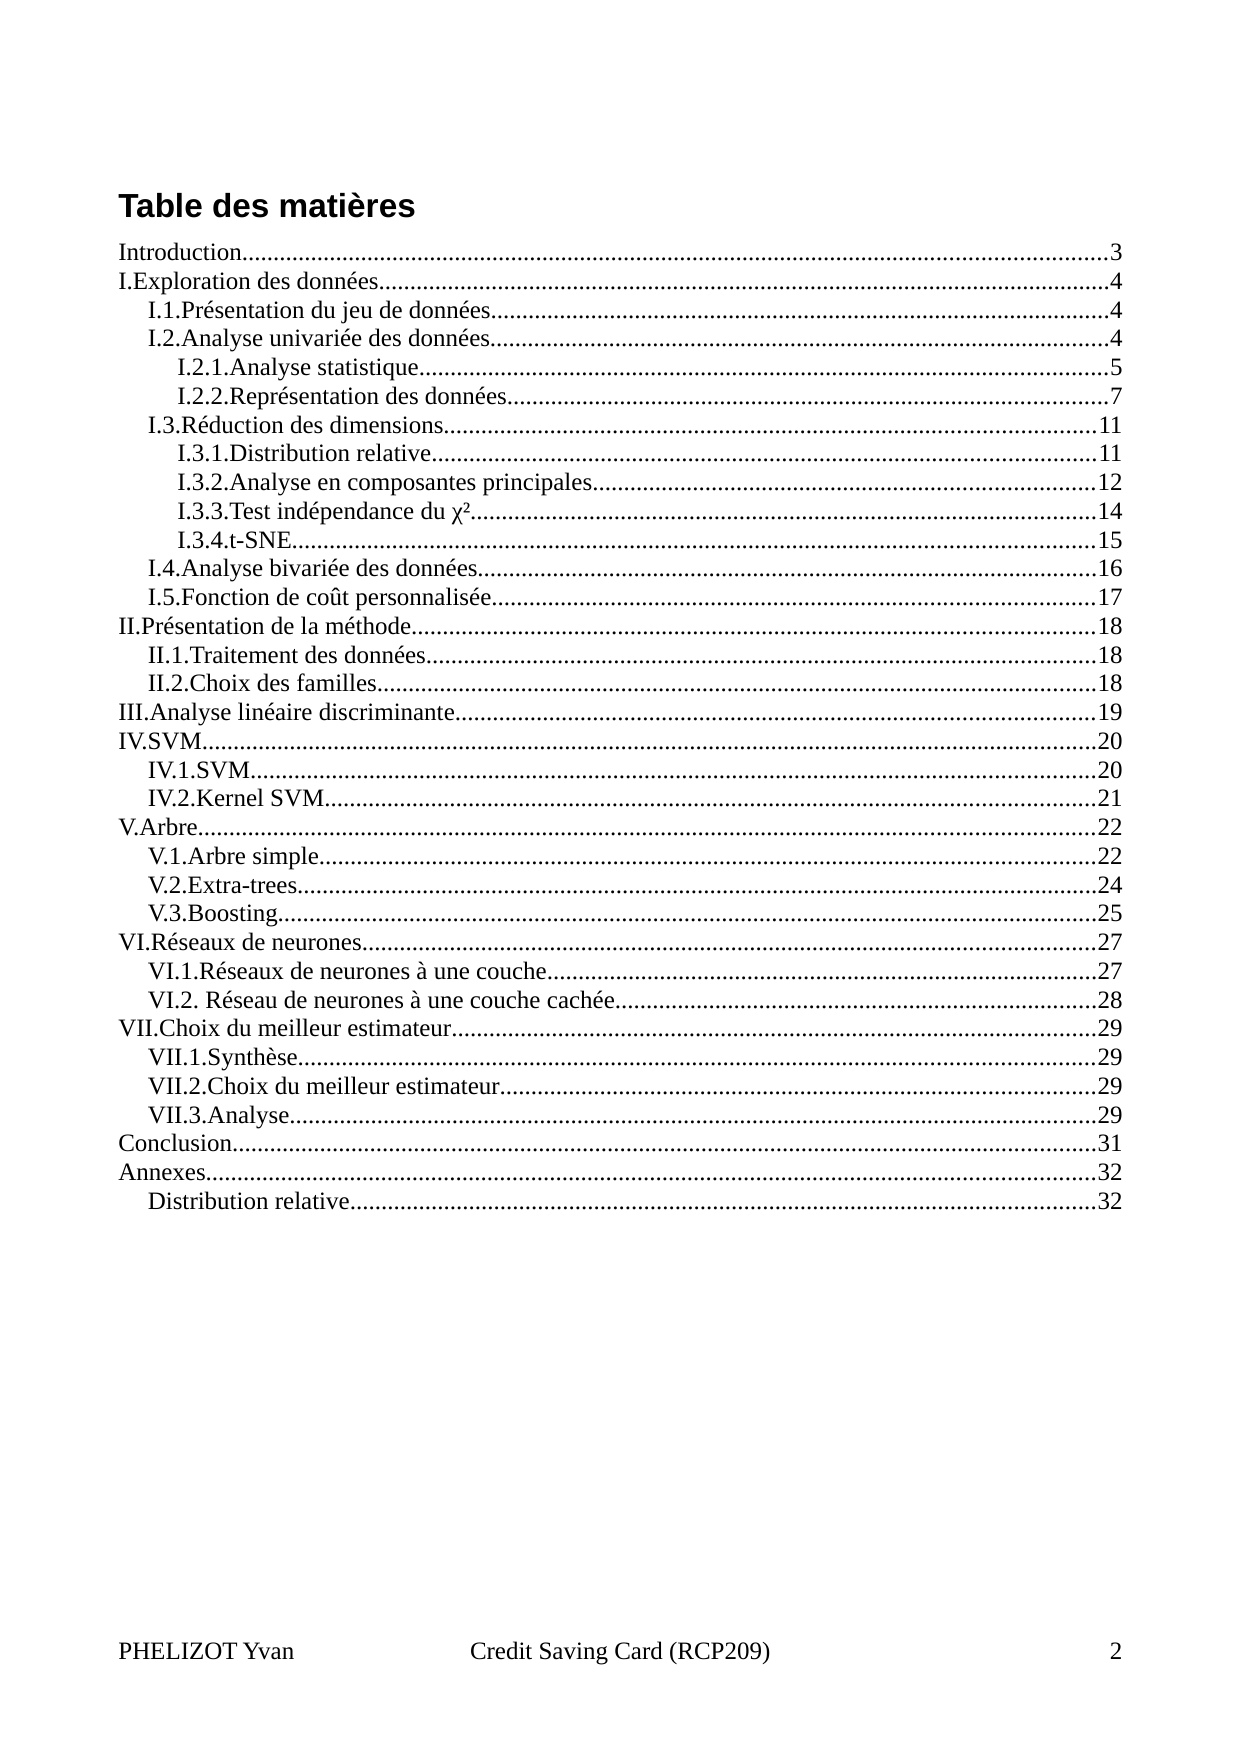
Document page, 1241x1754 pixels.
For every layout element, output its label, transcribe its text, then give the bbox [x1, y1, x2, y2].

text II.2.Choix des familles 18 [148, 668, 1122, 697]
text I.2.Analyse univariée des données 4 [148, 323, 1122, 352]
text VI.Réseaux de neurones 27 [118, 927, 1122, 956]
text VII.Choix du meilleur estimateur 29 [118, 1013, 1122, 1042]
text I.2.1.Analyse statistique 5 [177, 352, 1122, 381]
text IV.SVM 20 [118, 726, 1122, 755]
text I.2.2.Représentation des données 7 [177, 381, 1122, 410]
text III.Analyse linéaire discriminante 19 [118, 697, 1122, 726]
text II.1.Traitement des données 18 [148, 640, 1122, 668]
text IV.2.Kernel SVM 21 [148, 783, 1122, 812]
text Introduction 3 [118, 237, 1122, 266]
text VI.2. Réseau de neurones à une couche cachée 28 [148, 985, 1122, 1013]
text I.4.Analyse bivariée des données 16 [148, 553, 1122, 582]
text VII.2.Choix du meilleur estimateur 29 [148, 1071, 1122, 1100]
text IV.1.SVM 20 [148, 755, 1122, 783]
text VII.3.Analyse 29 [148, 1100, 1122, 1128]
text I.3.2.Analyse en composantes principales 12 [177, 467, 1122, 496]
text V.2.Extra-trees 24 [148, 870, 1122, 898]
text Conclusion 31 [118, 1128, 1122, 1157]
text I.5.Fonction de coût personnalisée 17 [148, 582, 1122, 611]
text I.3.4.t-SNE 15 [177, 525, 1122, 553]
text I.3.Réduction des dimensions 11 [148, 410, 1122, 438]
text I.3.1.Distribution relative 11 [177, 438, 1122, 467]
text I.Exploration des données 4 [118, 266, 1122, 295]
text I.3.3.Test indépendance du χ² 14 [177, 496, 1122, 525]
text Annexes 32 [118, 1157, 1122, 1186]
text V.3.Boosting 25 [148, 898, 1122, 927]
text V.Arbre 22 [118, 812, 1122, 841]
text II.Présentation de la méthode 18 [118, 611, 1122, 640]
text VI.1.Réseaux de neurones à une couche 27 [148, 956, 1122, 985]
text I.1.Présentation du jeu de données 4 [148, 295, 1122, 323]
text V.1.Arbre simple 22 [148, 841, 1122, 870]
subtitle Table des matières [118, 186, 1122, 225]
text VII.1.Synthèse 29 [148, 1042, 1122, 1071]
text Distribution relative 32 [148, 1186, 1122, 1215]
